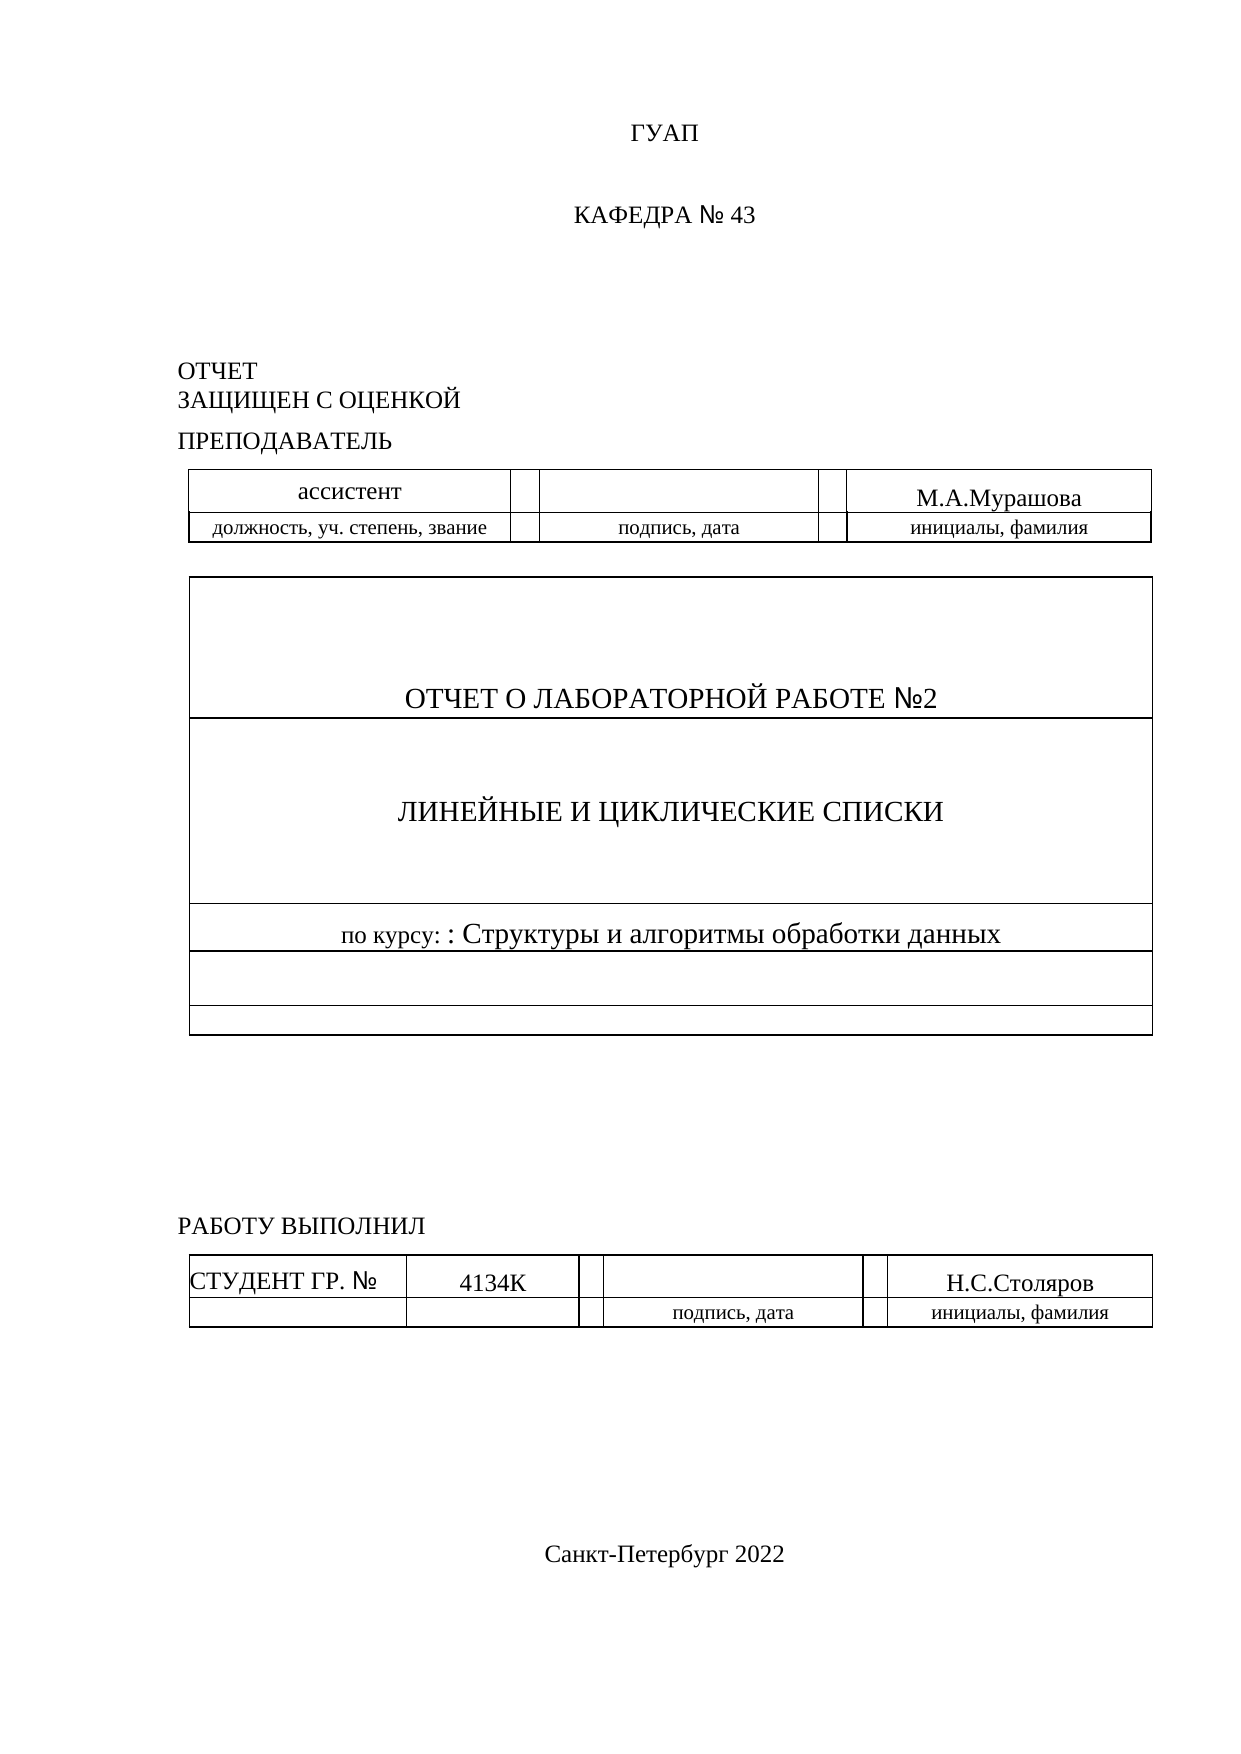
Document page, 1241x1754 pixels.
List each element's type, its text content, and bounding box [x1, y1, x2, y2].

table_cell [864, 1298, 887, 1326]
table_header М.А.Мурашова [847, 470, 1151, 511]
table_cell должность, уч. степень, звание [190, 513, 510, 541]
text Санкт-Петербург 2022 [177, 1539, 1152, 1568]
table_header [604, 1256, 862, 1297]
table_cell [190, 952, 1152, 1004]
table_cell подпись, дата [604, 1298, 862, 1326]
table_header [540, 470, 818, 511]
table_cell [190, 1298, 406, 1326]
table_header СТУДЕНТ ГР. № [190, 1256, 406, 1297]
table_header 4134К [407, 1256, 578, 1297]
table_header [864, 1256, 887, 1297]
table_header [819, 470, 846, 511]
table_header ОТЧЕТ О ЛАБОРАТОРНОЙ РАБОТЕ №2 [190, 578, 1152, 717]
table_cell [407, 1298, 578, 1326]
table_header [580, 1256, 603, 1297]
table_cell [819, 513, 846, 541]
table_cell [580, 1298, 603, 1326]
text КАФЕДРА № 43 [177, 197, 1152, 231]
table_cell ЛИНЕЙНЫЕ И ЦИКЛИЧЕСКИЕ СПИСКИ [190, 719, 1152, 902]
text ПРЕПОДАВАТЕЛЬ [177, 426, 1152, 455]
text ГУАП [177, 118, 1152, 147]
table_header [511, 470, 539, 511]
table_cell инициалы, фамилия [888, 1298, 1152, 1326]
text ОТЧЕТ ЗАЩИЩЕН С ОЦЕНКОЙ [177, 356, 1152, 413]
table_header ассистент [189, 470, 510, 511]
text РАБОТУ ВЫПОЛНИЛ [177, 1211, 1152, 1239]
table_cell по курсу: : Структуры и алгоритмы обработки данных [190, 904, 1152, 950]
table_cell [190, 1006, 1152, 1034]
table_cell инициалы, фамилия [848, 513, 1150, 541]
table_cell [511, 513, 539, 541]
table_header Н.С.Столяров [888, 1256, 1152, 1297]
table_cell подпись, дата [540, 513, 818, 541]
